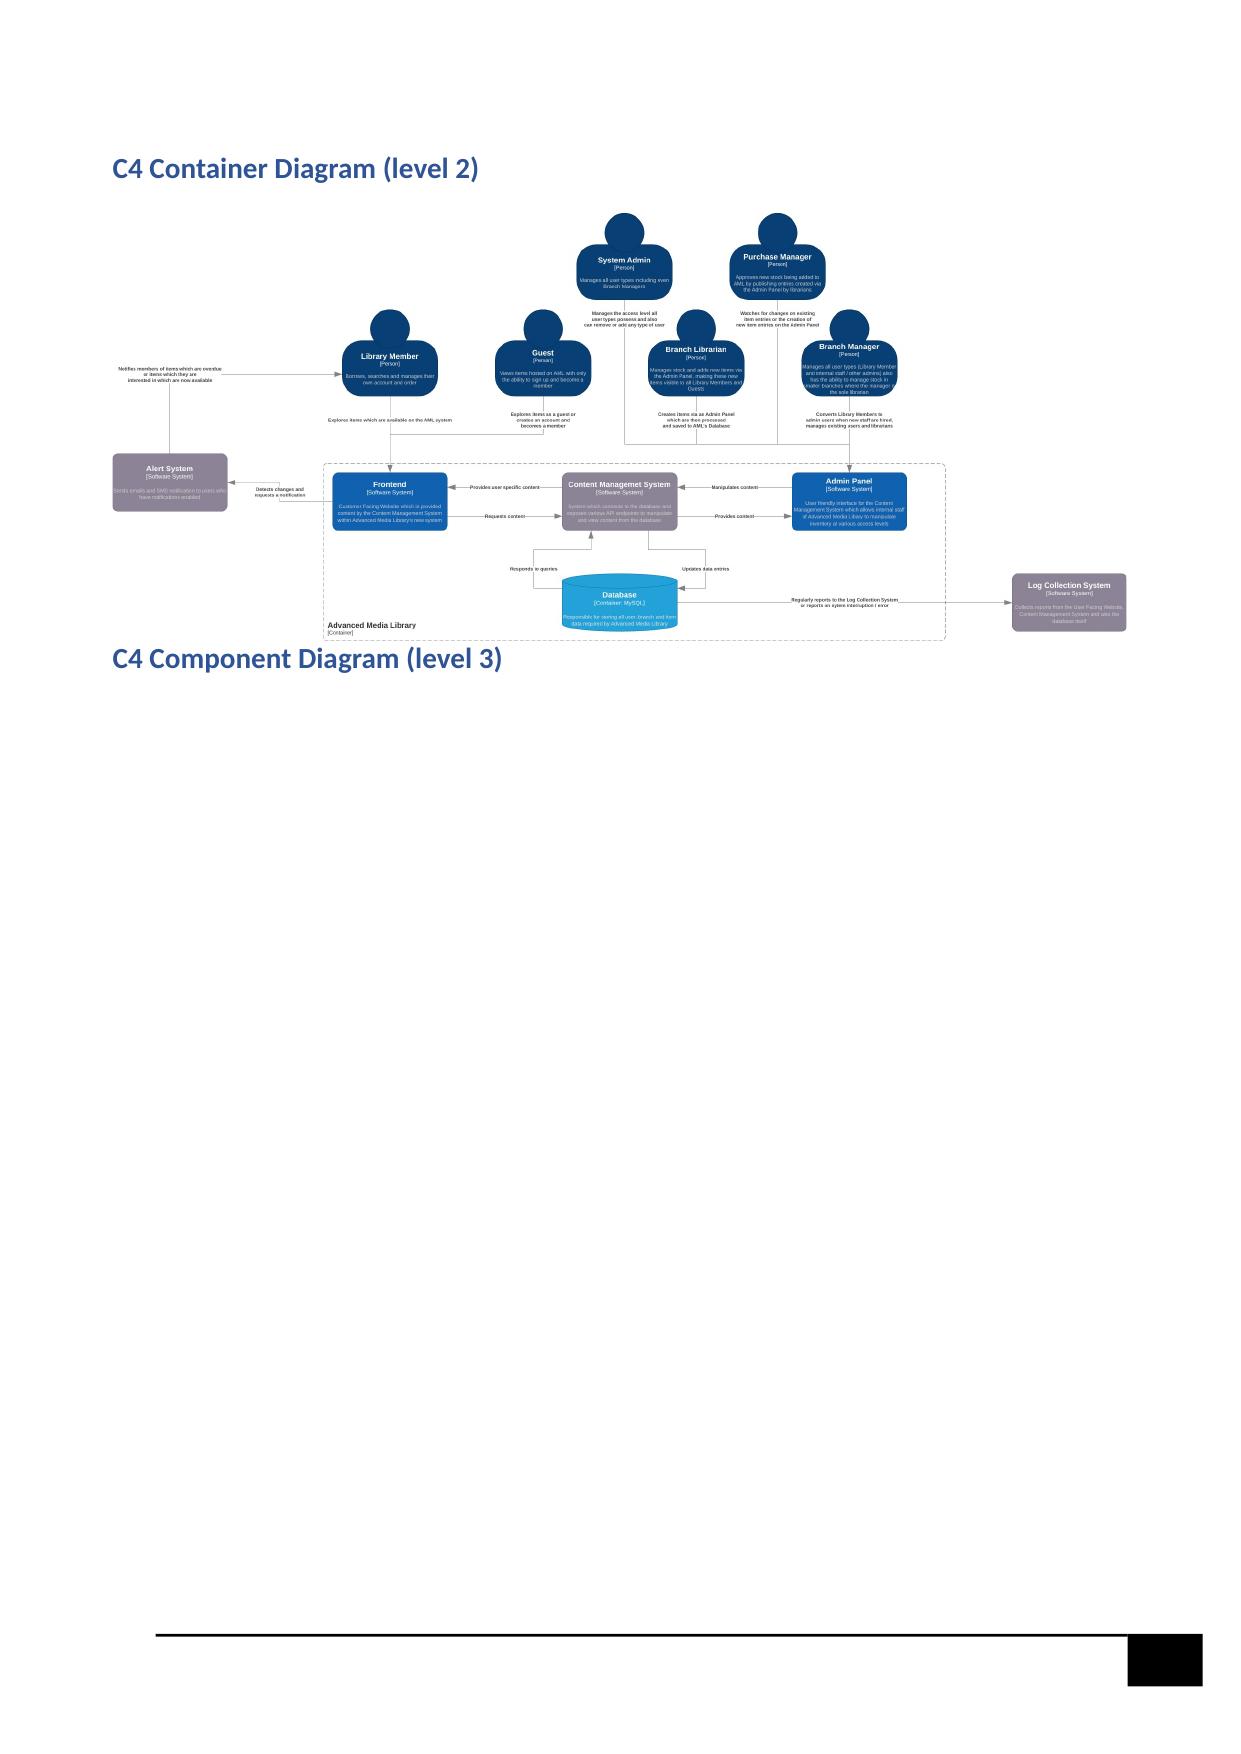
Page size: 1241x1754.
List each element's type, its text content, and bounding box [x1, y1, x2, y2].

subtitle C4 Container Diagram (level 2) [112, 150, 1128, 186]
subtitle C4 Component Diagram (level 3) [112, 640, 1128, 676]
picture [112, 213, 1127, 641]
